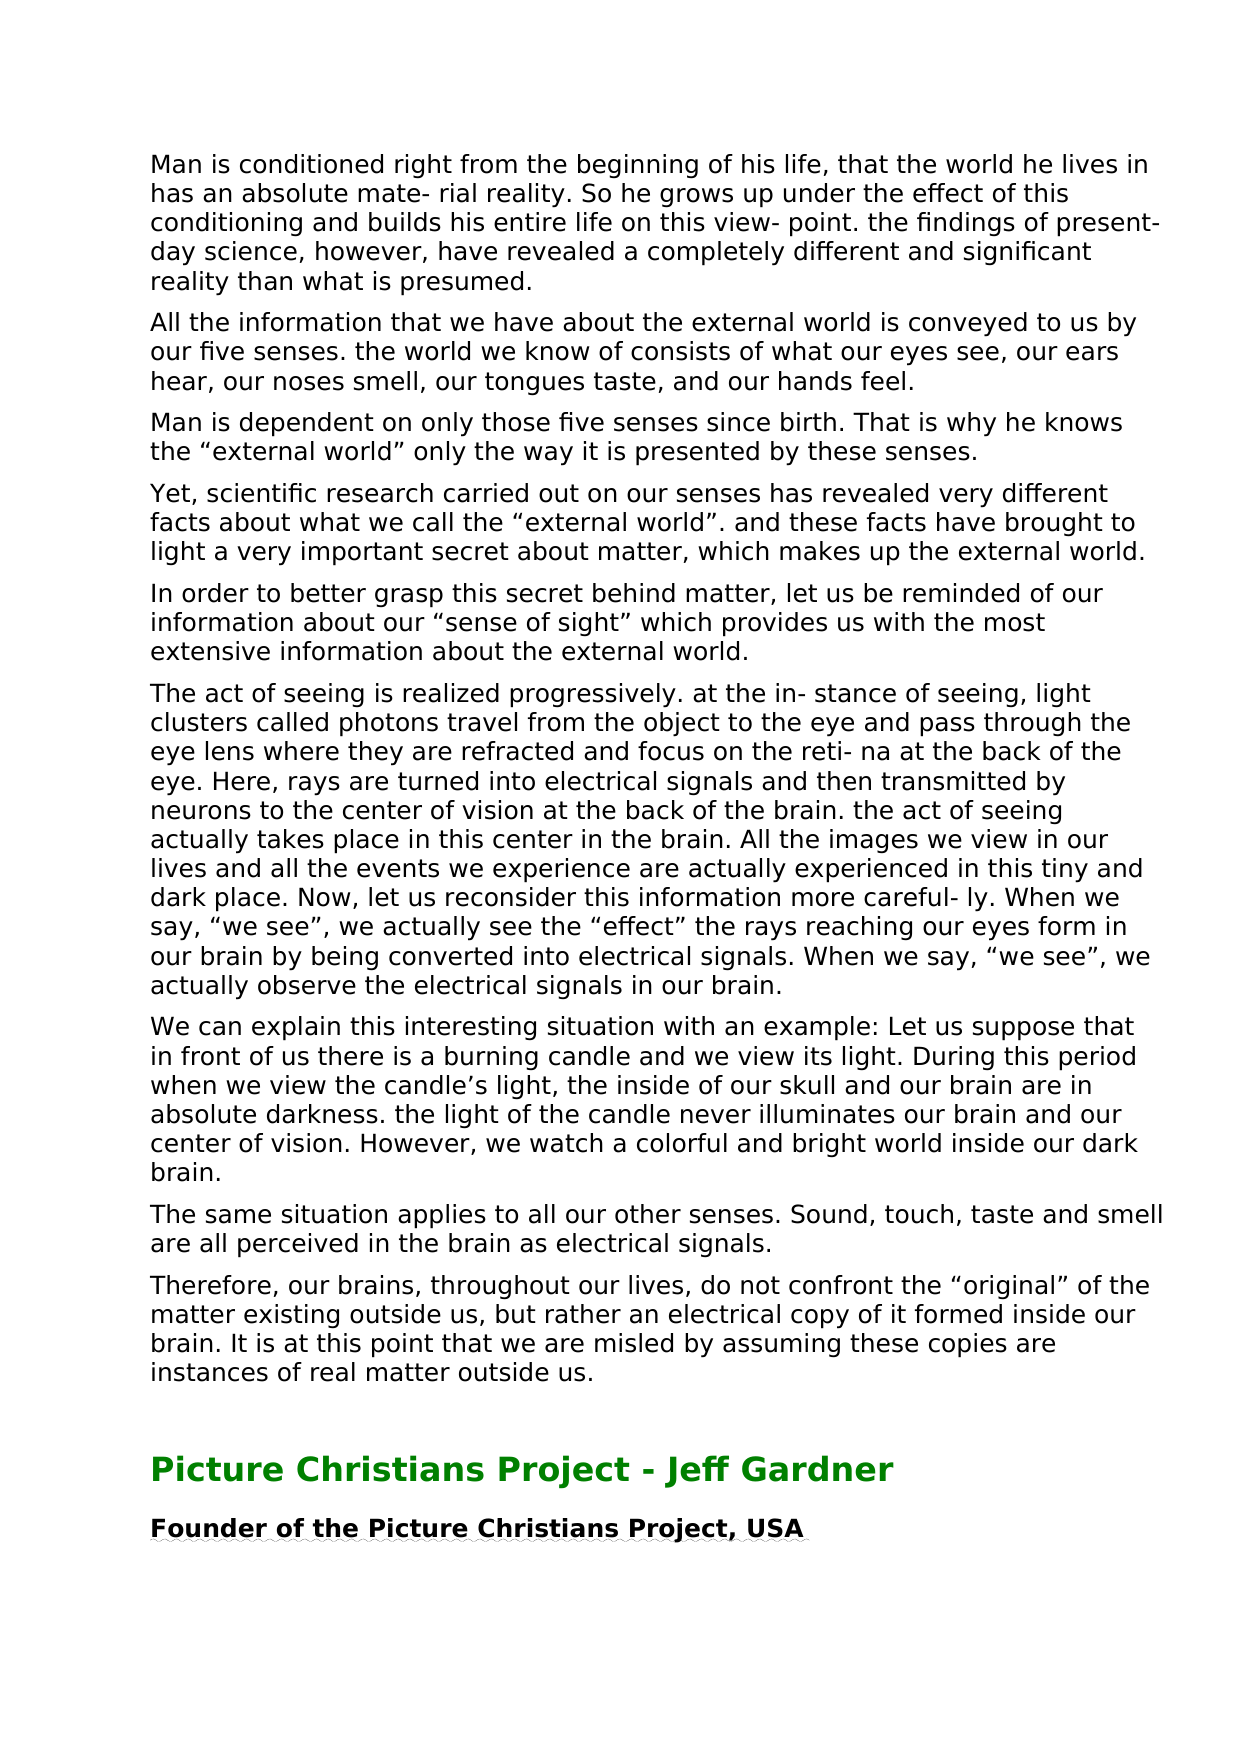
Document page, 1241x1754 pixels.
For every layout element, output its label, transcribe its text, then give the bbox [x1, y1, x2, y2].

text Therefore, our brains, throughout our lives, do not confront the “original” of the matter existing outside us, but rather an electrical copy of it formed inside our brain. It is at this point that we are misled by assuming these copies are instances of real matter outside us. [150, 1271, 1165, 1387]
text Man is dependent on only those five senses since birth. That is why he knows the “external world” only the way it is presented by these senses. [150, 408, 1165, 467]
text In order to better grasp this secret behind matter, let us be reminded of our information about our “sense of sight” which provides us with the most extensive information about the external world. [150, 579, 1165, 667]
text The act of seeing is realized progressively. at the in- stance of seeing, light clusters called photons travel from the object to the eye and pass through the eye lens where they are refracted and focus on the reti- na at the back of the eye. Here, rays are turned into electrical signals and then transmitted by neurons to the center of vision at the back of the brain. the act of seeing actually takes place in this center in the brain. All the images we view in our lives and all the events we experience are actually experienced in this tiny and dark place. Now, let us reconsider this information more careful- ly. When we say, “we see”, we actually see the “effect” the rays reaching our eyes form in our brain by being converted into electrical signals. When we say, “we see”, we actually observe the electrical signals in our brain. [150, 679, 1165, 1000]
text We can explain this interesting situation with an example: Let us suppose that in front of us there is a burning candle and we view its light. During this period when we view the candle’s light, the inside of our skull and our brain are in absolute darkness. the light of the candle never illuminates our brain and our center of vision. However, we watch a colorful and bright world inside our dark brain. [150, 1012, 1165, 1187]
text All the information that we have about the external world is conveyed to us by our five senses. the world we know of consists of what our eyes see, our ears hear, our noses smell, our tongues taste, and our hands feel. [150, 308, 1165, 396]
subtitle Picture Christians Project - Jeff Gardner [150, 1450, 1165, 1489]
text The same situation applies to all our other senses. Sound, touch, taste and smell are all perceived in the brain as electrical signals. [150, 1200, 1165, 1258]
text Man is conditioned right from the beginning of his life, that the world he lives in has an absolute mate- rial reality. So he grows up under the effect of this conditioning and builds his entire life on this view- point. the findings of present-day science, however, have revealed a completely different and significant reality than what is presumed. [150, 150, 1165, 296]
text Yet, scientific research carried out on our senses has revealed very different facts about what we call the “external world”. and these facts have brought to light a very important secret about matter, which makes up the external world. [150, 479, 1165, 567]
text Founder of the Picture Christians Project, USA [150, 1514, 1165, 1543]
